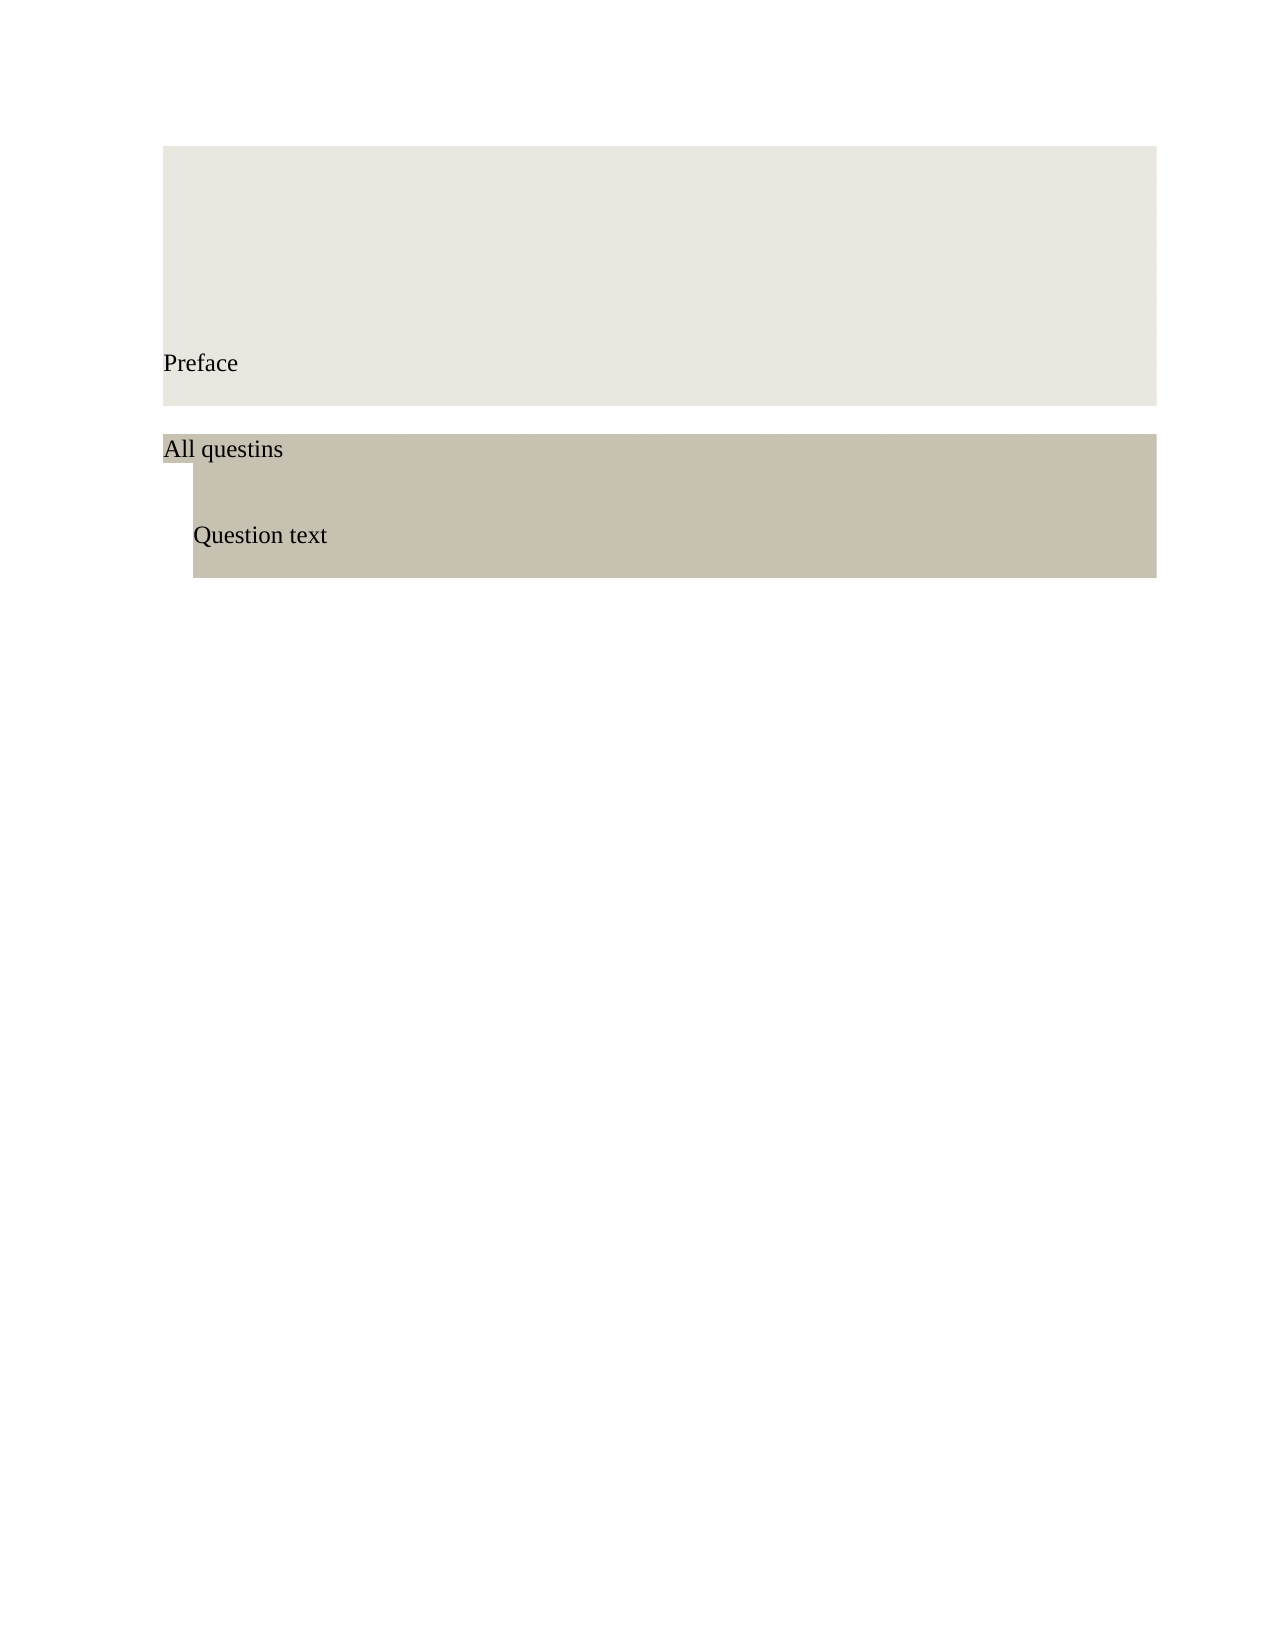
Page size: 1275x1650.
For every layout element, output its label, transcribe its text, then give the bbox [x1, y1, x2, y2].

picture [163, 377, 1157, 406]
text All questins [163, 434, 1157, 463]
text Preface [163, 348, 1157, 377]
picture [193, 549, 1157, 578]
picture [193, 463, 1157, 521]
text Question text [193, 521, 1157, 549]
picture [163, 146, 1157, 348]
